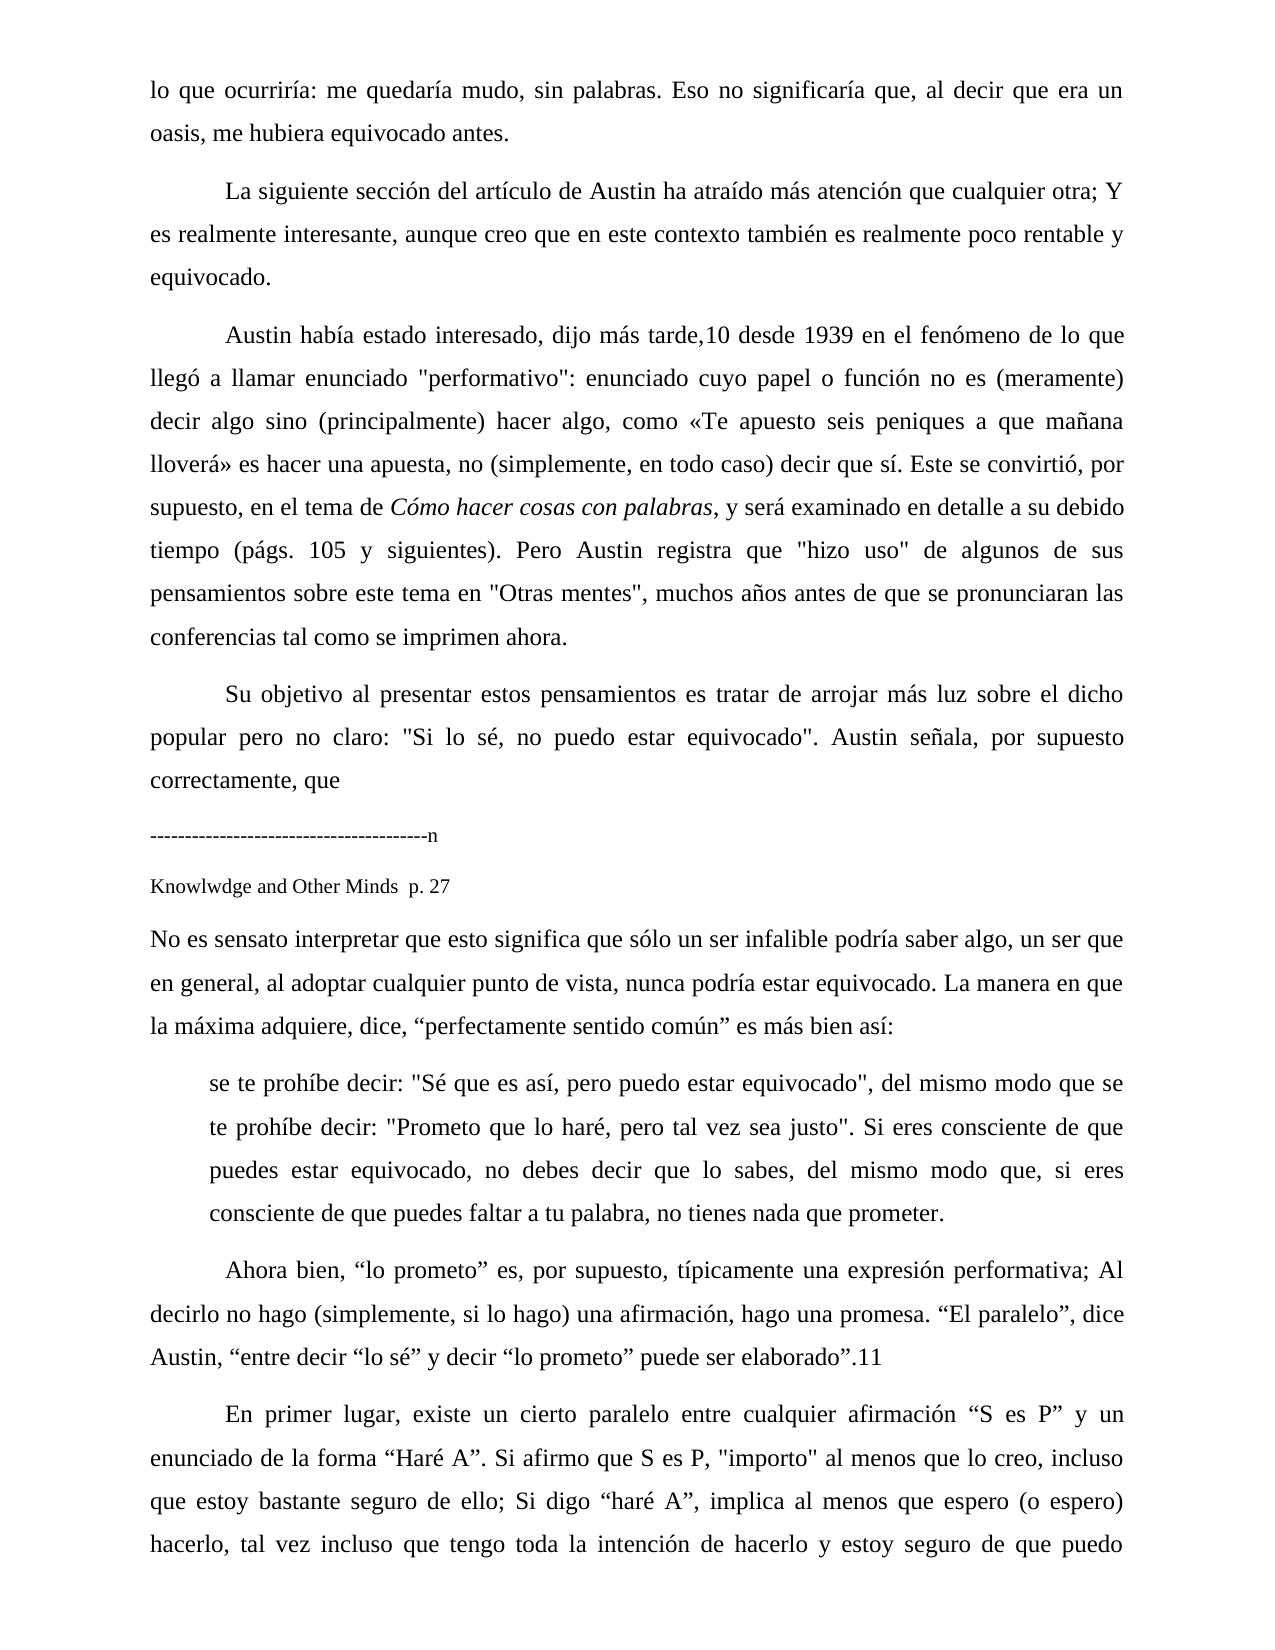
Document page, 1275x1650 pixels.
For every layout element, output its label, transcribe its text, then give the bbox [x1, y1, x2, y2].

text lo que ocurriría: me quedaría mudo, sin palabras. Eso no significaría que, al decir que era un oasis, me hubiera equivocado antes. [150, 75, 1125, 147]
text No es sensato interpretar que esto significa que sólo un ser infalible podría saber algo, un ser que en general, al adoptar cualquier punto de vista, nunca podría estar equivocado. La manera en que la máxima adquiere, dice, “perfectamente sentido común” es más bien así: [150, 924, 1125, 1039]
text Knowlwdge and Other Minds p. 27 [150, 874, 1125, 898]
text Su objetivo al presentar estos pensamientos es tratar de arrojar más luz sobre el dicho popular pero no claro: "Si lo sé, no puedo estar equivocado". Austin señala, por supuesto correctamente, que [150, 679, 1125, 794]
text En primer lugar, existe un cierto paralelo entre cualquier afirmación “S es P” y un enunciado de la forma “Haré A”. Si afirmo que S es P, "importo" al menos que lo creo, incluso que estoy bastante seguro de ello; Si digo “haré A”, implica al menos que espero (o espero) hacerlo, tal vez incluso que tengo toda la intención de hacerlo y estoy seguro de que puedo [150, 1399, 1125, 1558]
text ----------------------------------------n [150, 823, 1125, 847]
text La siguiente sección del artículo de Austin ha atraído más atención que cualquier otra; Y es realmente interesante, aunque creo que en este contexto también es realmente poco rentable y equivocado. [150, 176, 1125, 291]
text se te prohíbe decir: "Sé que es así, pero puedo estar equivocado", del mismo modo que se te prohíbe decir: "Prometo que lo haré, pero tal vez sea justo". Si eres consciente de que puedes estar equivocado, no debes decir que lo sabes, del mismo modo que, si eres consciente de que puedes faltar a tu palabra, no tienes nada que prometer. [209, 1068, 1125, 1227]
text Austin había estado interesado, dijo más tarde,10 desde 1939 en el fenómeno de lo que llegó a llamar enunciado "performativo": enunciado cuyo papel o función no es (meramente) decir algo sino (principalmente) hacer algo, como «Te apuesto seis peniques a que mañana lloverá» es hacer una apuesta, no (simplemente, en todo caso) decir que sí. Este se convirtió, por supuesto, en el tema de Cómo hacer cosas con palabras, y será examinado en detalle a su debido tiempo (págs. 105 y siguientes). Pero Austin registra que "hizo uso" de algunos de sus pensamientos sobre este tema en "Otras mentes", muchos años antes de que se pronunciaran las conferencias tal como se imprimen ahora. [150, 320, 1125, 650]
text Ahora bien, “lo prometo” es, por supuesto, típicamente una expresión performativa; Al decirlo no hago (simplemente, si lo hago) una afirmación, hago una promesa. “El paralelo”, dice Austin, “entre decir “lo sé” y decir “lo prometo” puede ser elaborado”.11 [150, 1256, 1125, 1371]
